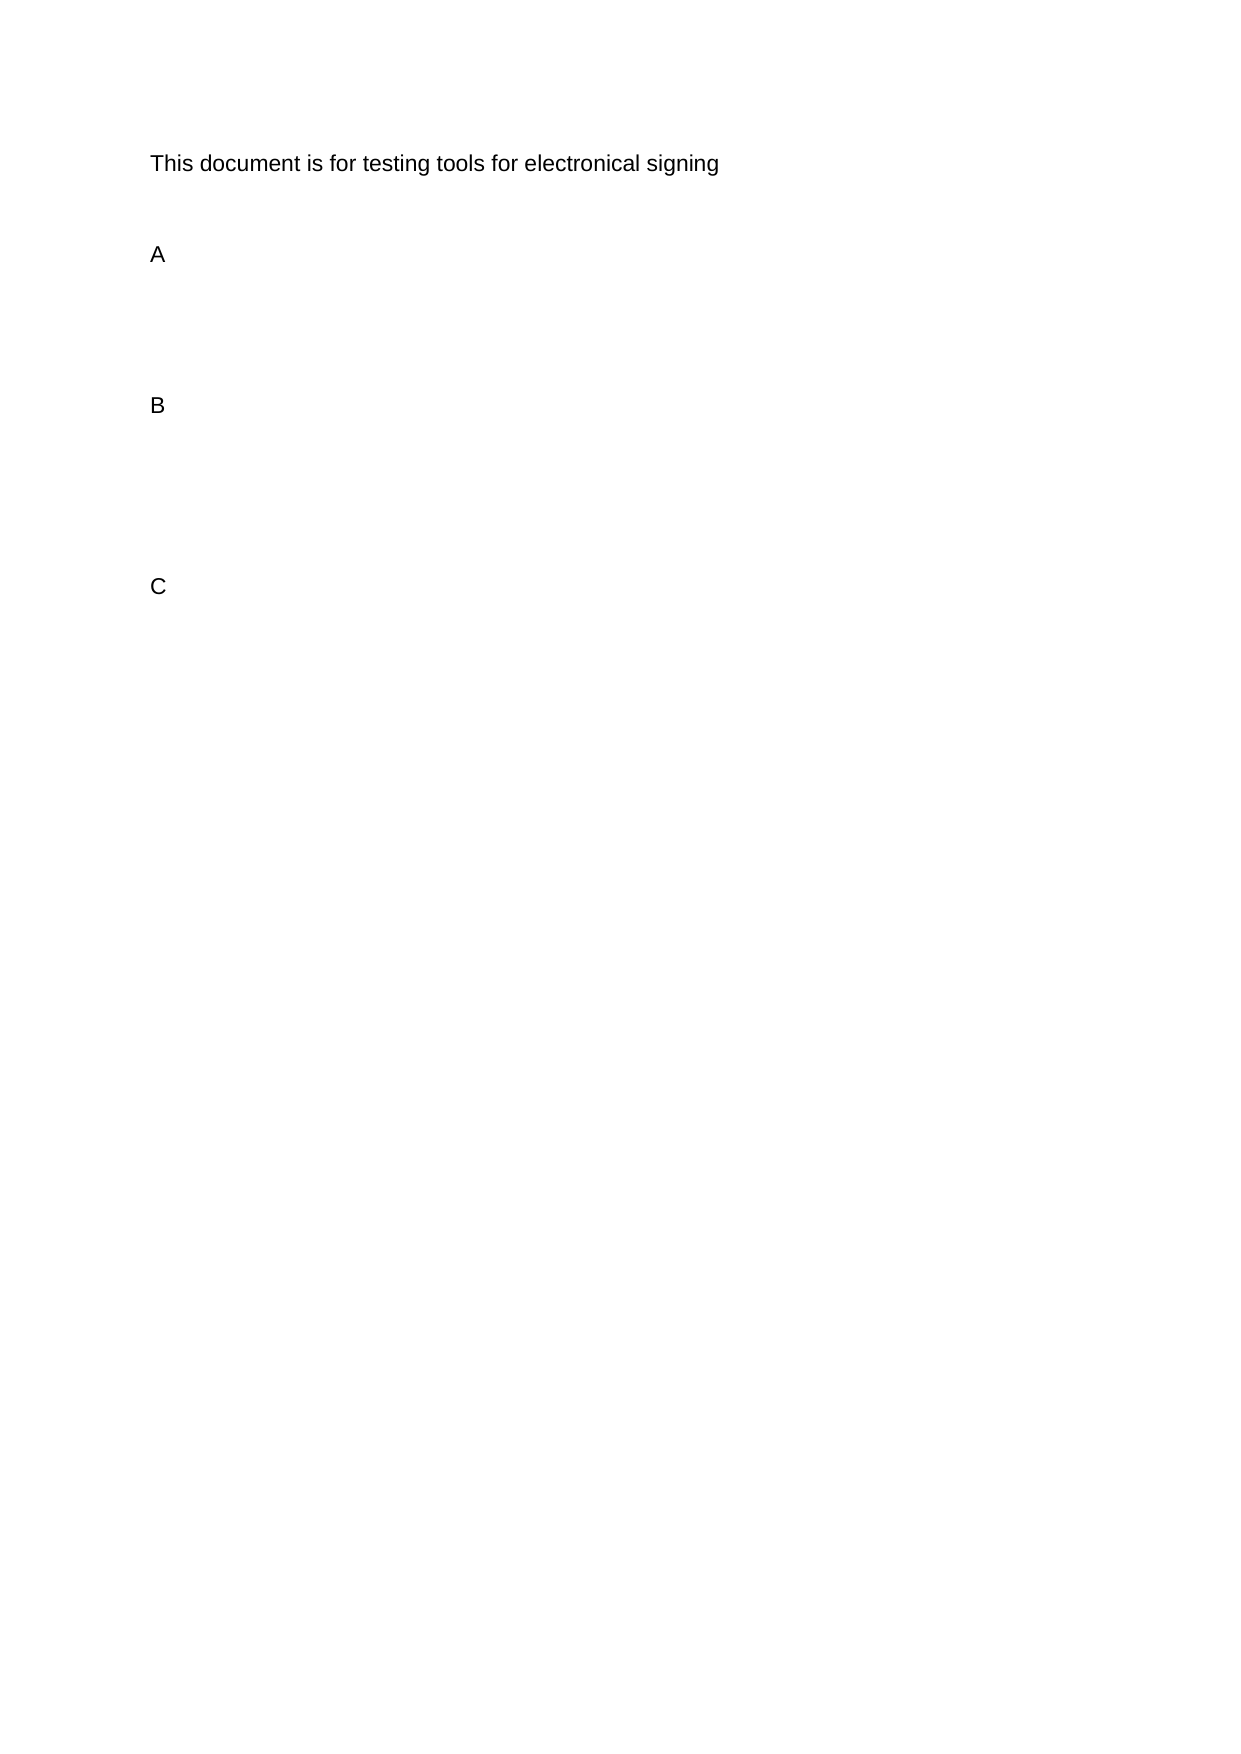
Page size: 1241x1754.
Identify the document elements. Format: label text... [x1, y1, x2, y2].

text B [150, 392, 1090, 418]
text C [150, 573, 1090, 599]
text A [150, 241, 1090, 267]
text This document is for testing tools for electronical signing [150, 150, 1090, 176]
